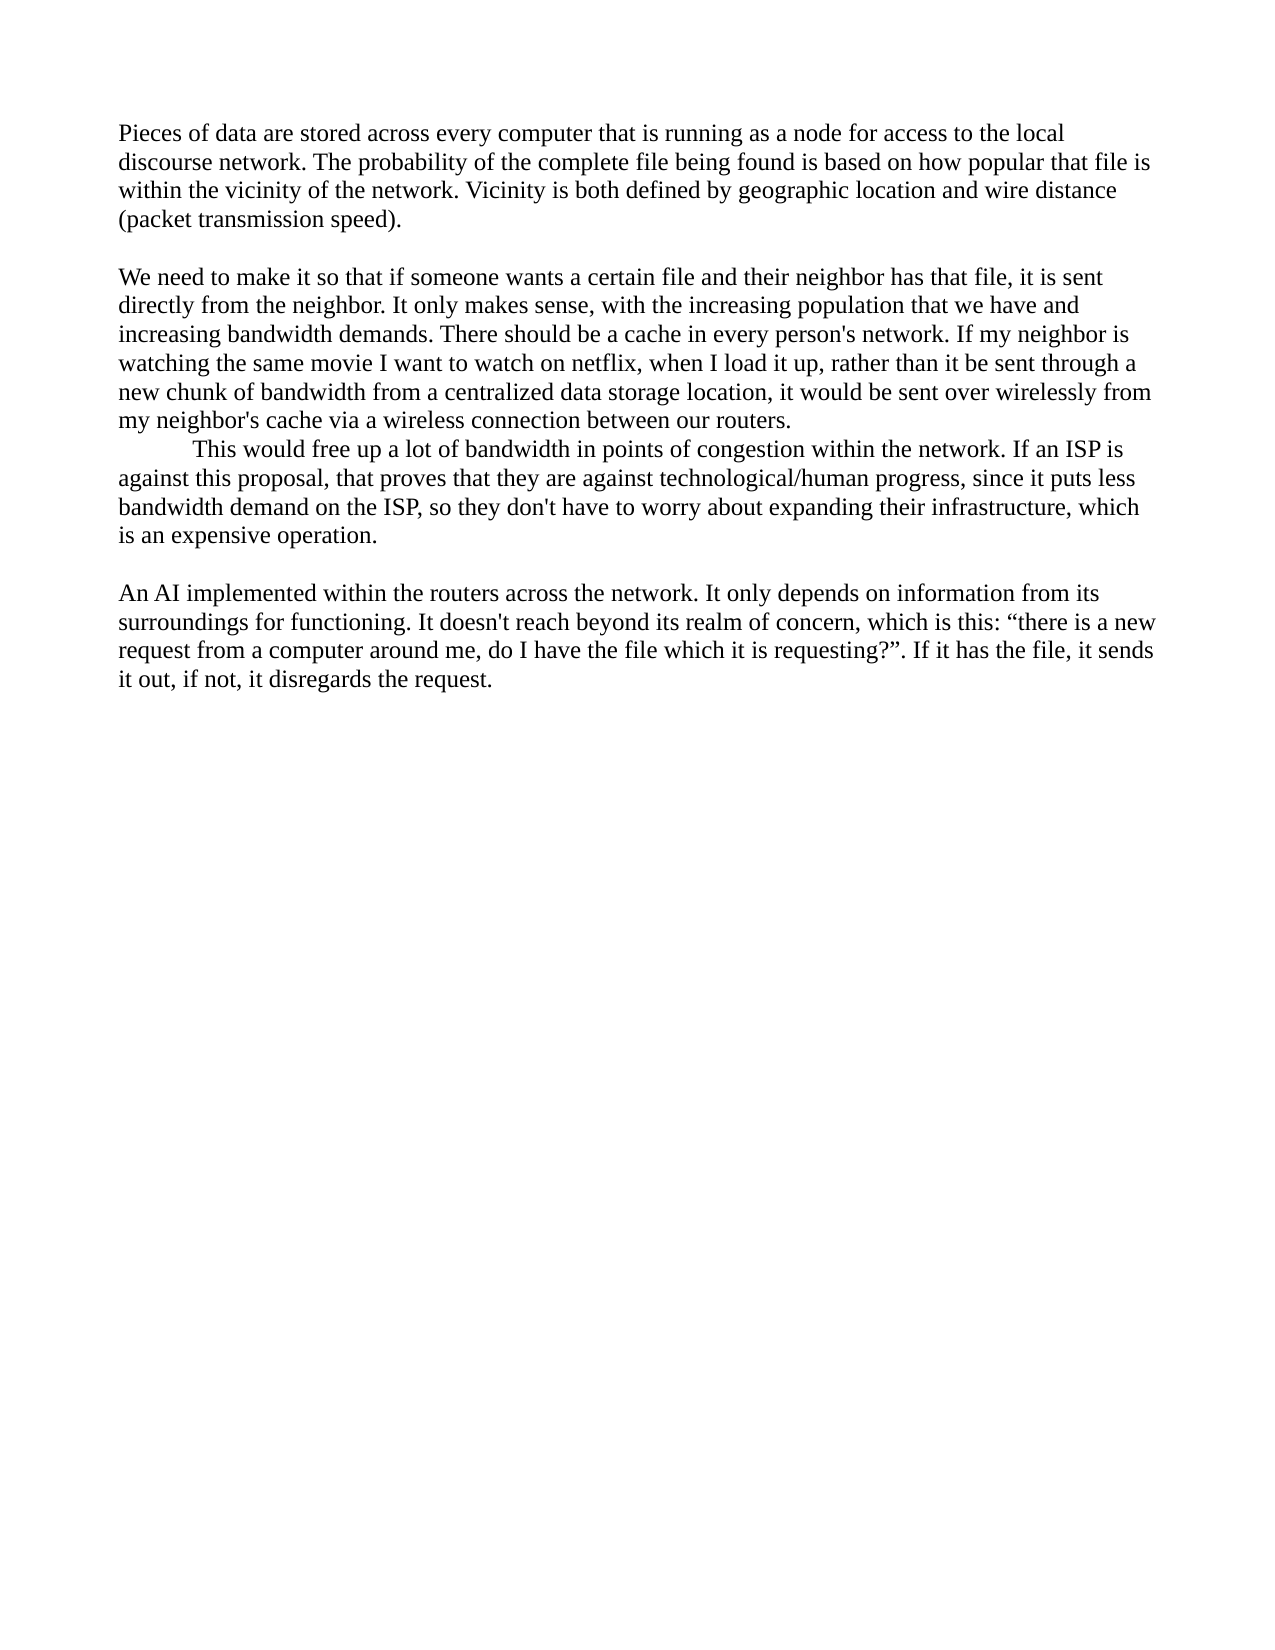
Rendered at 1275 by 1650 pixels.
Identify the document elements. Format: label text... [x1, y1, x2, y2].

text Pieces of data are stored across every computer that is running as a node for access to the local discourse network. The probability of the complete file being found is based on how popular that file is within the vicinity of the network. Vicinity is both defined by geographic location and wire distance (packet transmission speed). [118, 118, 1157, 233]
text An AI implemented within the routers across the network. It only depends on information from its surroundings for functioning. It doesn't reach beyond its realm of concern, which is this: “there is a new request from a computer around me, do I have the file which it is requesting?”. If it has the file, it sends it out, if not, it disregards the request. [118, 578, 1157, 693]
text We need to make it so that if someone wants a certain file and their neighbor has that file, it is sent directly from the neighbor. It only makes sense, with the increasing population that we have and increasing bandwidth demands. There should be a cache in every person's network. If my neighbor is watching the same movie I want to watch on netflix, when I load it up, rather than it be sent through a new chunk of bandwidth from a centralized data storage location, it would be sent over wirelessly from my neighbor's cache via a wireless connection between our routers. [118, 262, 1157, 434]
text This would free up a lot of bandwidth in points of congestion within the network. If an ISP is against this proposal, that proves that they are against technological/human progress, since it puts less bandwidth demand on the ISP, so they don't have to worry about expanding their infrastructure, which is an expensive operation. [118, 434, 1157, 549]
